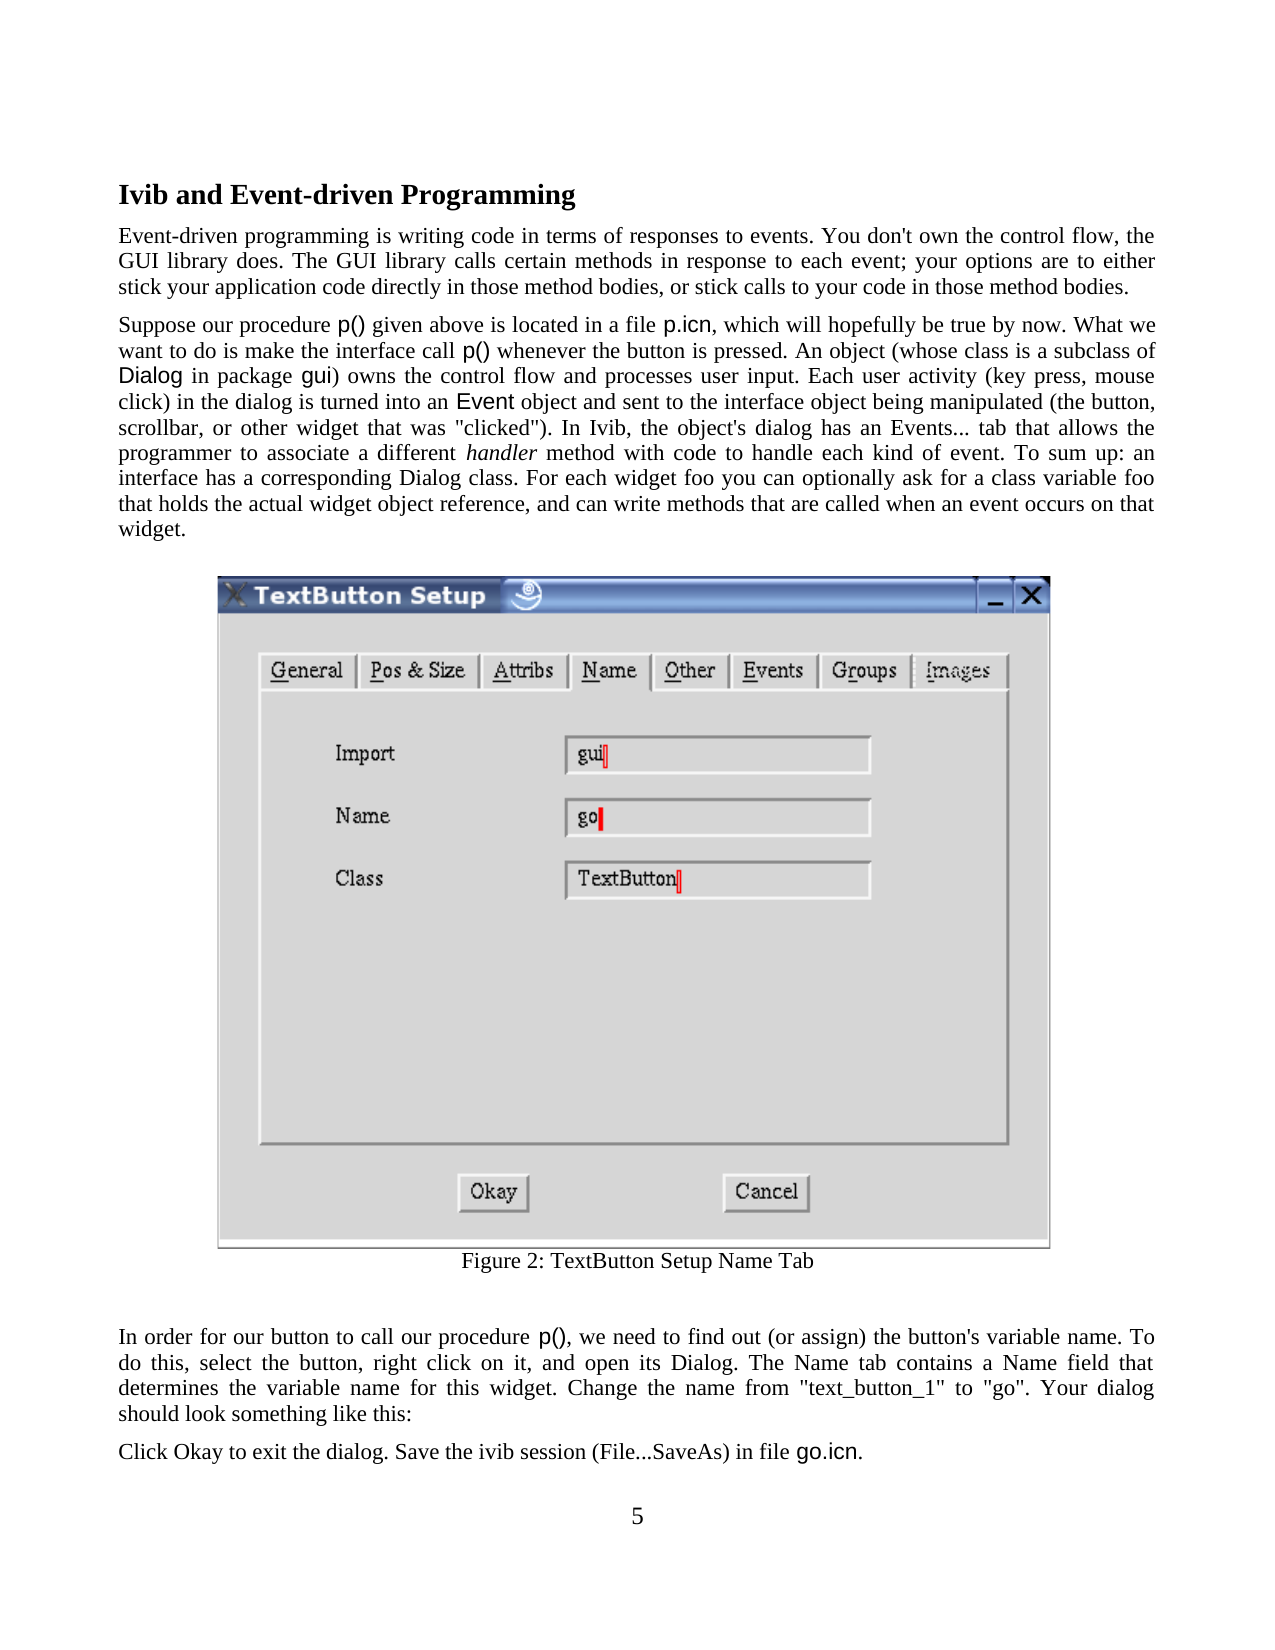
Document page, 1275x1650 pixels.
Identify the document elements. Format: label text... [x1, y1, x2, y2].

picture [217, 576, 1051, 1249]
text Figure 2: TextButton Setup Name Tab [118, 554, 1157, 1274]
text In order for our button to call our procedure p(), we need to find out (or assign) the button's variable name. To do this, select the button, right click on it, and open its Dialog. The Name tab contains a Name field that determines the variable name for this widget. Change the name from "text_button_1" to "go". Your dialog should look something like this: [118, 1324, 1157, 1426]
text Suppose our procedure p() given above is located in a file p.icn, which will hopefully be true by now. What we want to do is make the interface call p() whenever the button is pressed. An object (whose class is a subclass of Dialog in package gui) owns the control flow and processes user input. Each user activity (key press, mouse click) in the dialog is turned into an Event object and sent to the interface object being manipulated (the button, scrollbar, or other widget that was "clicked"). In Ivib, the object's dialog has an Events... tab that allows the programmer to associate a different handler method with code to handle each kind of event. To sum up: an interface has a corresponding Dialog class. For each widget foo you can optionally ask for a class variable foo that holds the actual widget object reference, and can write methods that are called when an event occurs on that widget. [118, 312, 1157, 542]
text Click Okay to exit the dialog. Save the ivib session (File...SaveAs) in file go.icn. [118, 1438, 1157, 1464]
text Ivib and Event-driven Programming [118, 178, 1157, 210]
text Event-driven programming is writing code in terms of responses to events. You don't own the control flow, the GUI library does. The GUI library calls certain methods in response to each event; your options are to either stick your application code directly in those method bodies, or stick calls to your code in those method bodies. [118, 223, 1157, 299]
